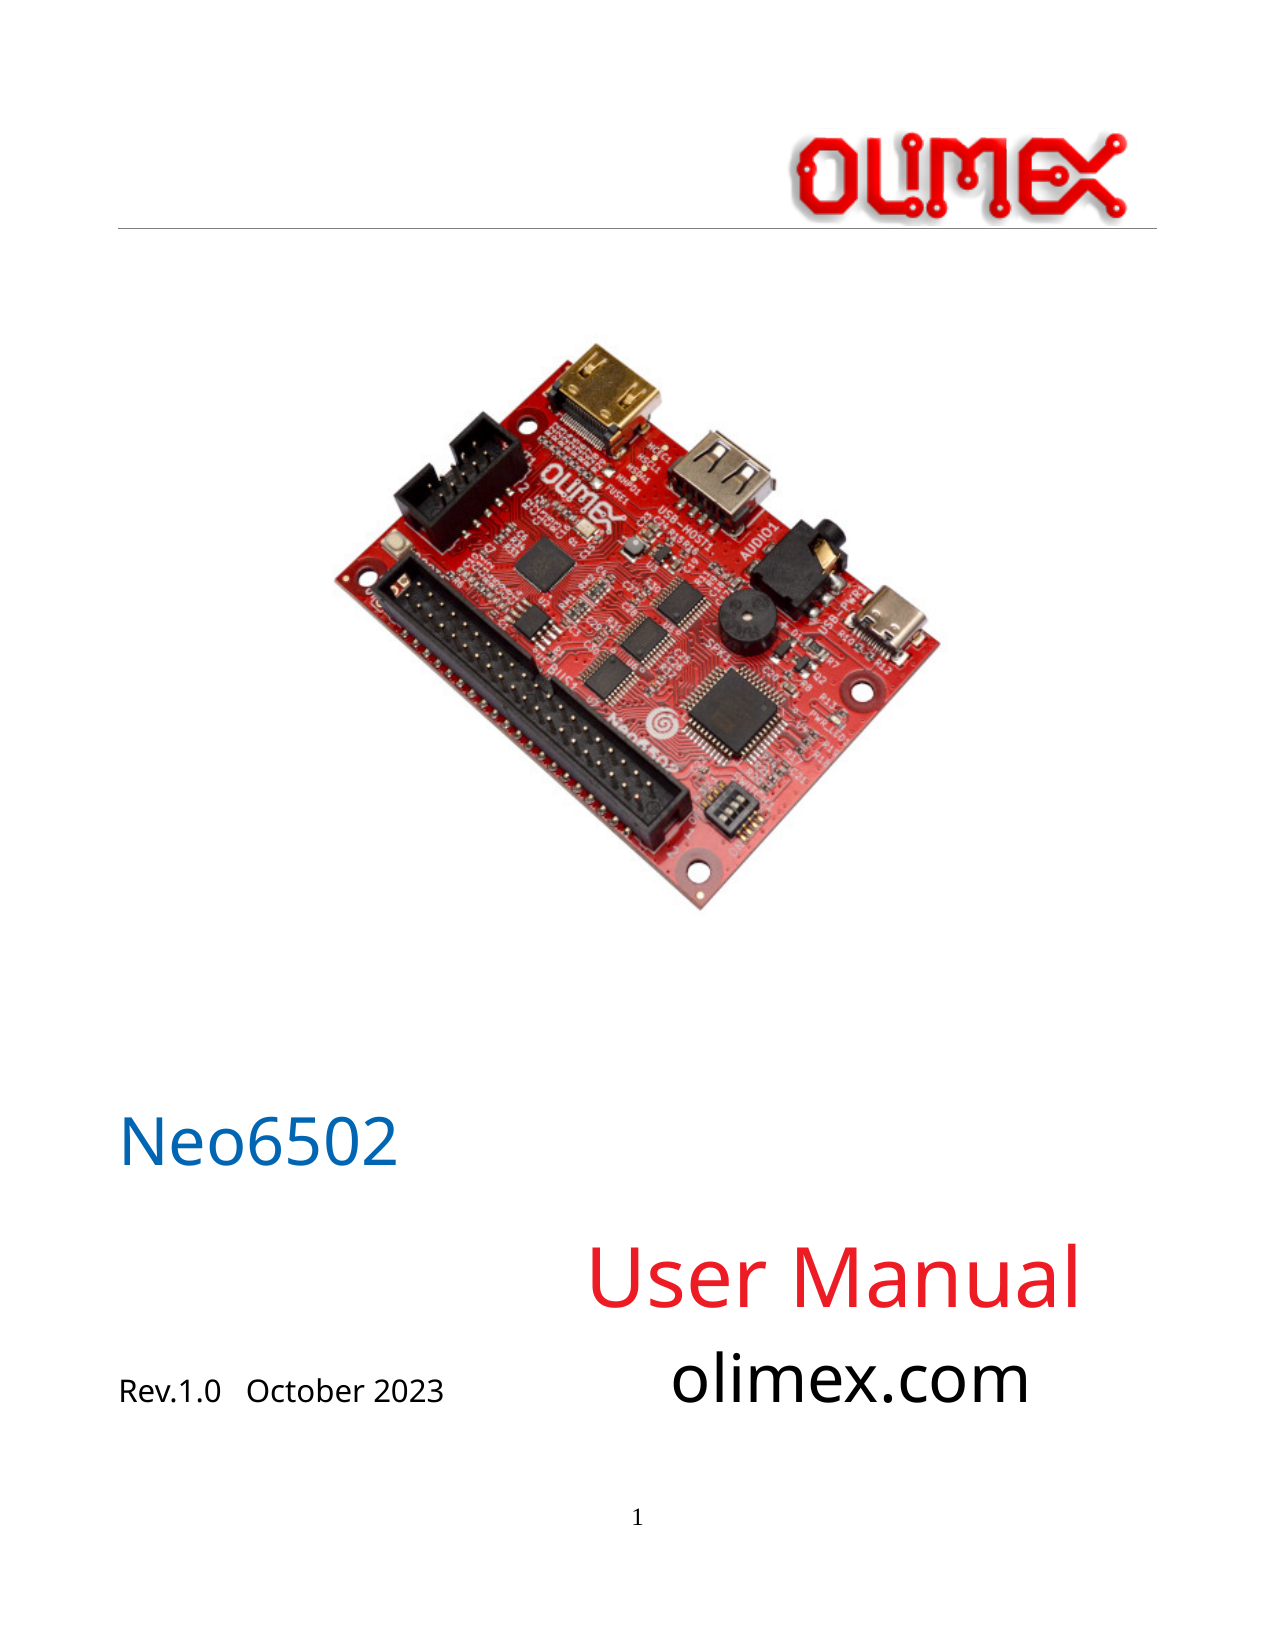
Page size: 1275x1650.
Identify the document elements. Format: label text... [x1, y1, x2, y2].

text Rev.1.0 October 2023 olimex.com [118, 1347, 1157, 1416]
picture [267, 257, 1008, 999]
text Neo6502 [118, 1064, 1157, 1191]
text User Manual [118, 1206, 1157, 1333]
picture [775, 124, 1150, 226]
